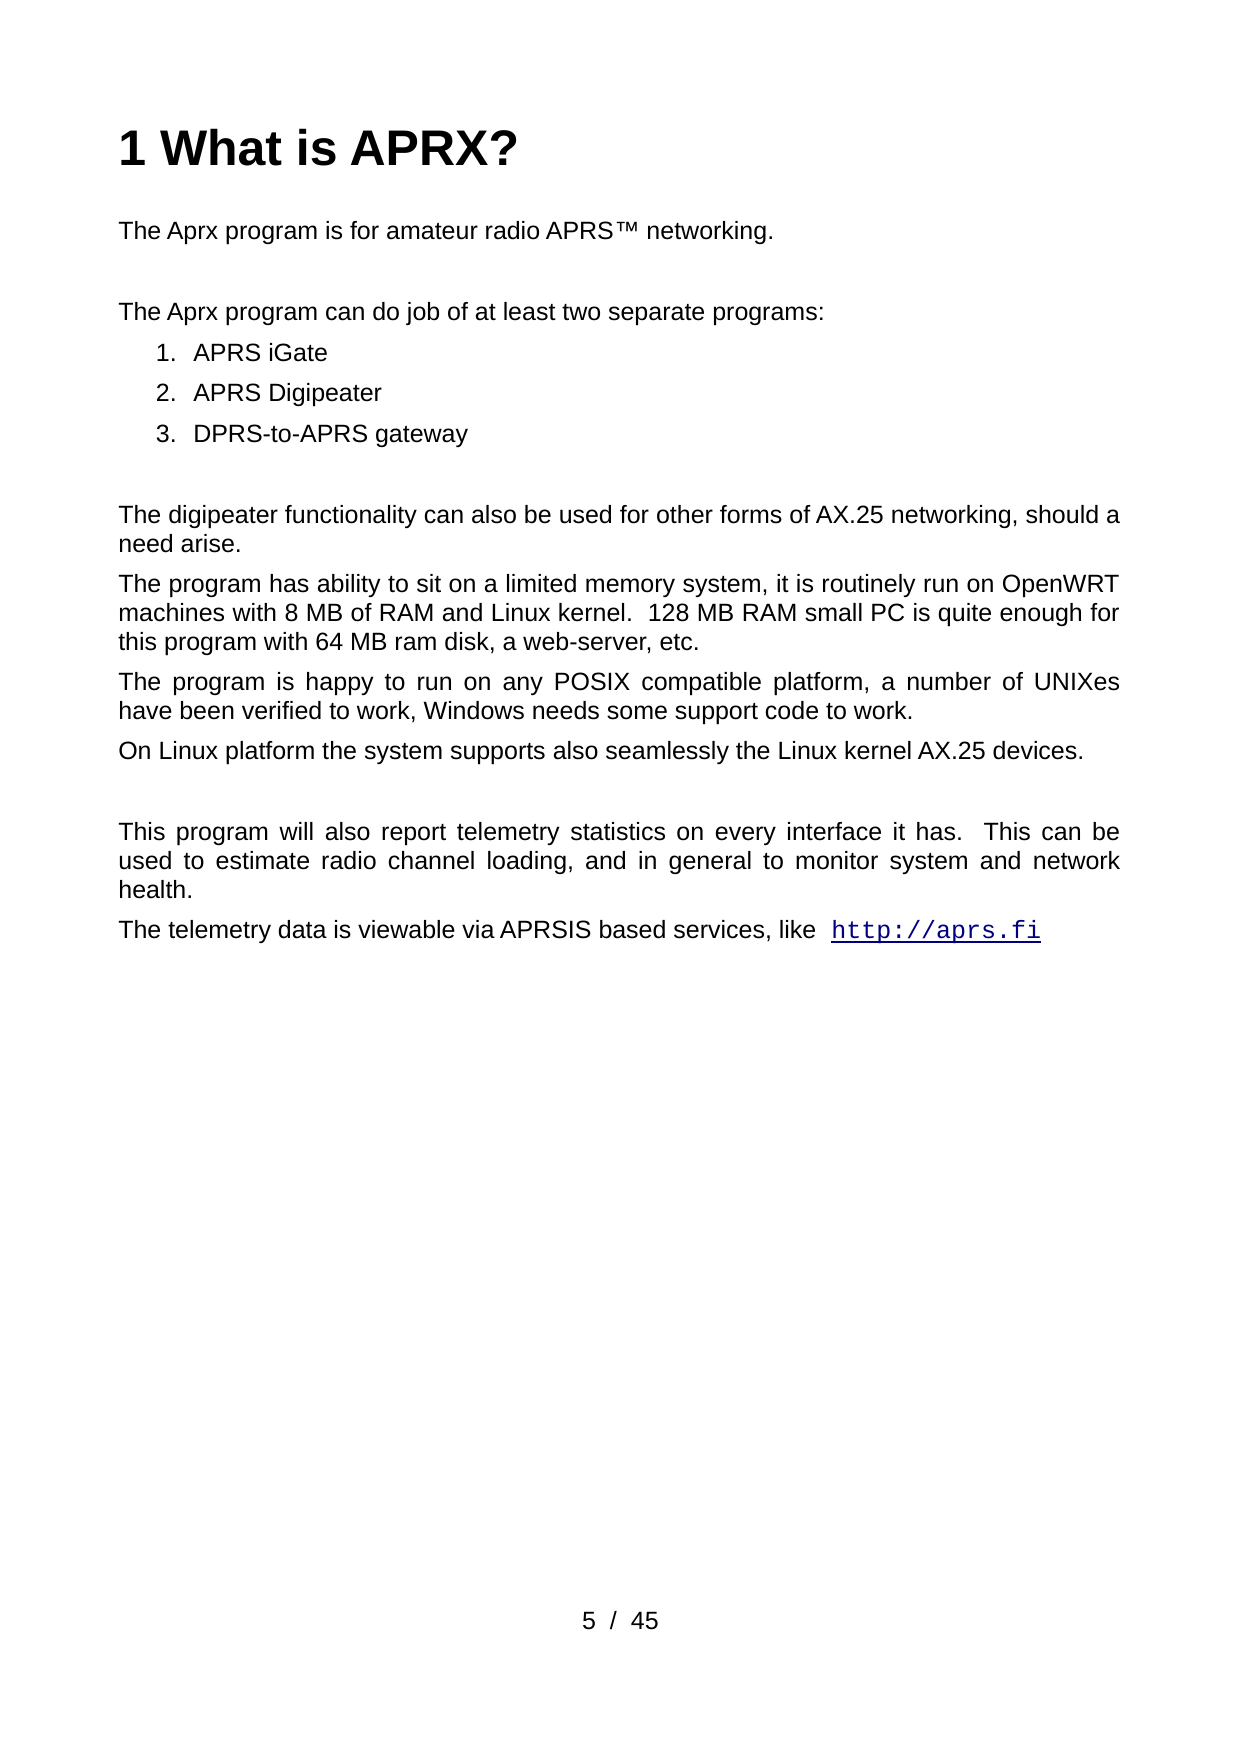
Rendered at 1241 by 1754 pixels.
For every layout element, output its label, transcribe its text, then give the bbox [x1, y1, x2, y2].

list APRS iGate [156, 338, 1122, 366]
list DPRS-to-APRS gateway [156, 419, 1122, 447]
text The Aprx program can do job of at least two separate programs: [118, 297, 1122, 326]
text The telemetry data is viewable via APRSIS based services, like http://aprs.fi [118, 915, 1122, 946]
text On Linux platform the system supports also seamlessly the Linux kernel AX.25 devices. [118, 736, 1122, 765]
subtitle What is APRX? [118, 118, 1122, 176]
list APRS Digipeater [156, 378, 1122, 407]
text The digipeater functionality can also be used for other forms of AX.25 networking, should a need arise. [118, 500, 1122, 557]
text This program will also report telemetry statistics on every interface it has. This can be used to estimate radio channel loading, and in general to monitor system and network health. [118, 817, 1122, 904]
text The program has ability to sit on a limited memory system, it is routinely run on OpenWRT machines with 8 MB of RAM and Linux kernel. 128 MB RAM small PC is quite enough for this program with 64 MB ram disk, a web-server, etc. [118, 569, 1122, 655]
text The Aprx program is for amateur radio APRS™ networking. [118, 216, 1122, 245]
text The program is happy to run on any POSIX compatible platform, a number of UNIXes have been verified to work, Windows needs some support code to work. [118, 667, 1122, 724]
